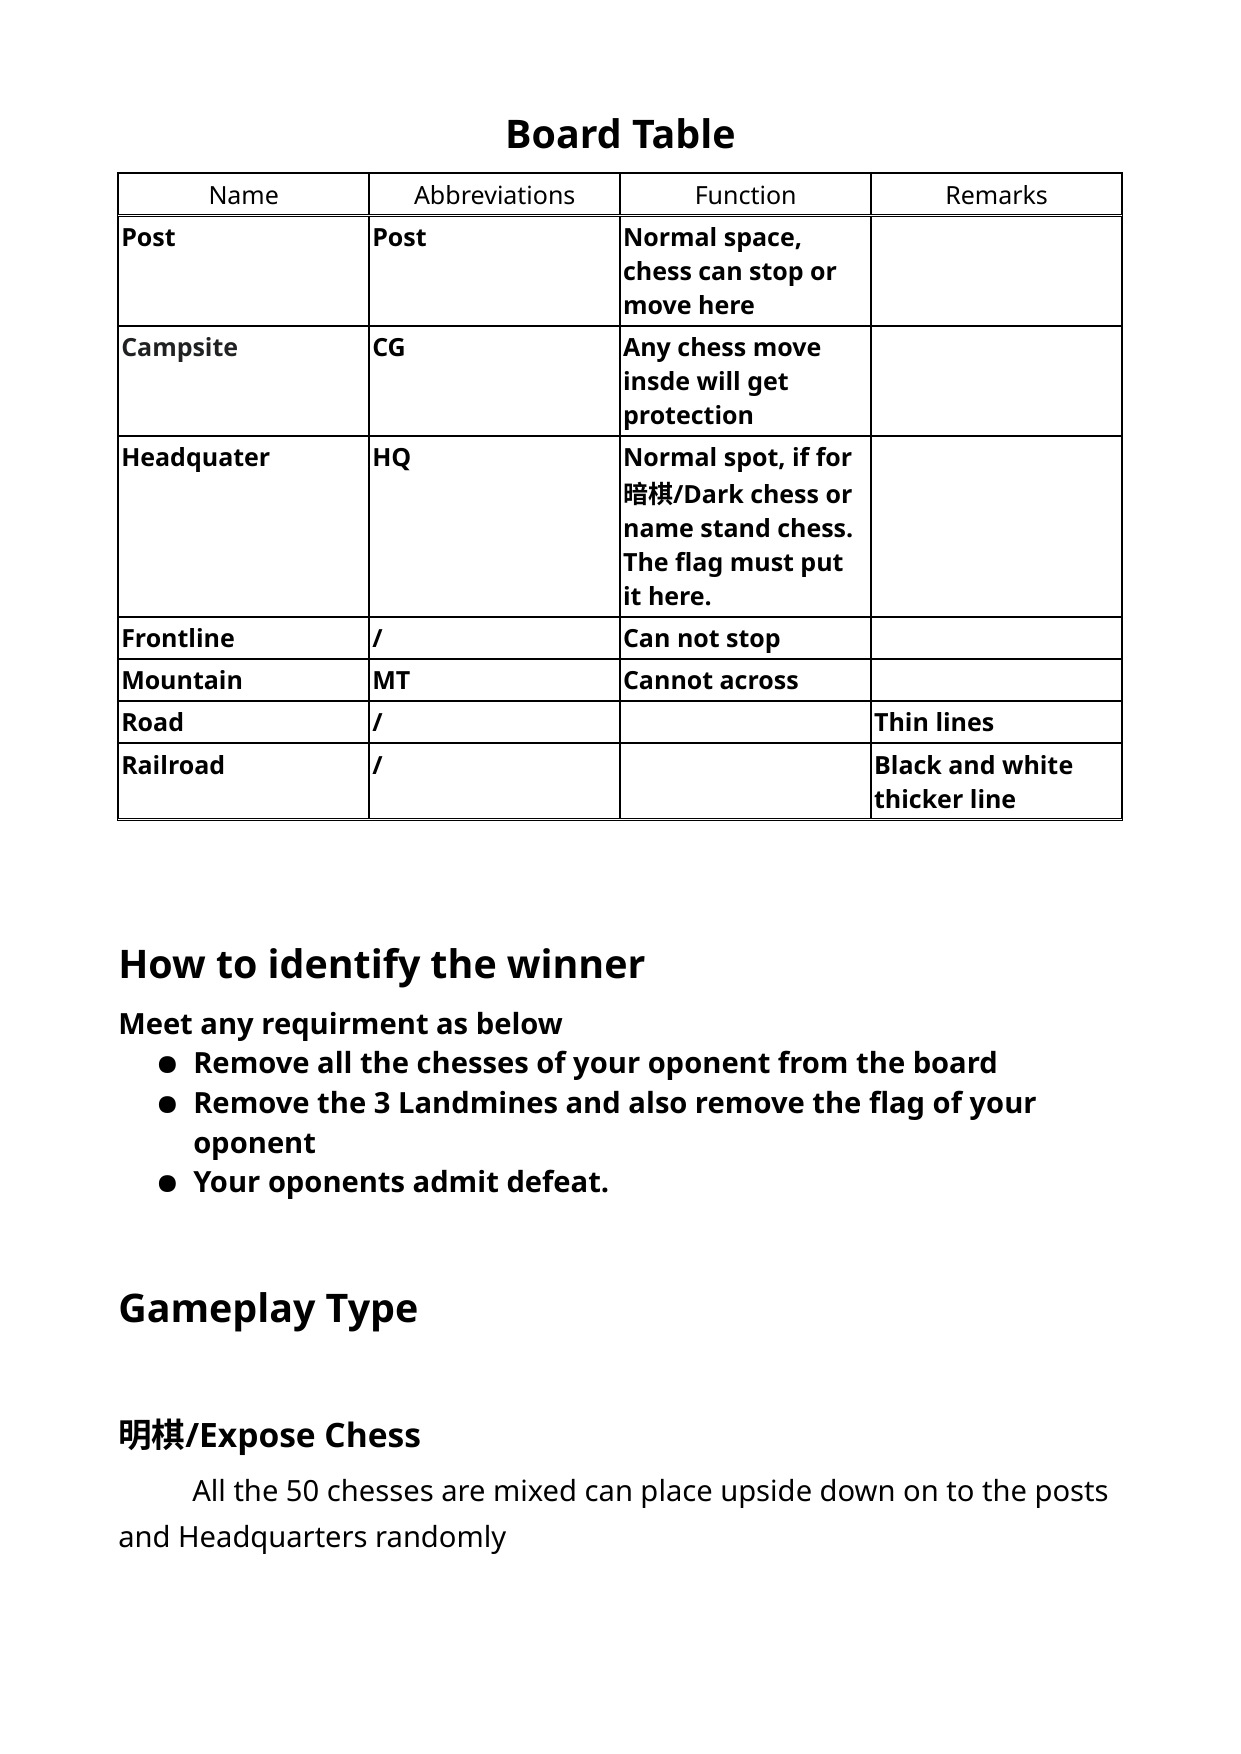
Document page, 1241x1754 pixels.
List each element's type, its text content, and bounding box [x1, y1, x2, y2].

table_cell Cannot across [621, 660, 870, 700]
table_cell / [370, 744, 619, 818]
list Remove the 3 Landmines and also remove the flag of your oponent [156, 1082, 1122, 1162]
table_cell Campsite [119, 327, 368, 435]
table_cell Any chess move insde will get protection [621, 327, 870, 435]
table_header Remarks [872, 174, 1121, 214]
table_header Name [119, 174, 368, 214]
text Gameplay Type [118, 1281, 1122, 1334]
table_cell Railroad [119, 744, 368, 818]
list Your oponents admit defeat. [156, 1162, 1122, 1201]
table_cell [621, 702, 870, 742]
table_header Abbreviations [370, 174, 619, 214]
subtitle How to identify the winner [118, 937, 1122, 990]
table_cell Frontline [119, 618, 368, 658]
table_header Function [621, 174, 870, 214]
list Remove all the chesses of your oponent from the board [156, 1043, 1122, 1082]
table_cell [872, 327, 1121, 435]
table_cell / [370, 702, 619, 742]
table_cell MT [370, 660, 619, 700]
table_cell Black and white thicker line [872, 744, 1121, 818]
table_cell Mountain [119, 660, 368, 700]
table_cell Post [370, 217, 619, 324]
subtitle 明棋/Expose Chess [118, 1409, 1122, 1458]
table_cell Normal space, chess can stop or move here [621, 217, 870, 324]
table_cell HQ [370, 437, 619, 616]
subtitle Board Table [118, 106, 1122, 159]
table_cell Can not stop [621, 618, 870, 658]
table_cell Post [119, 217, 368, 324]
table_cell Thin lines [872, 702, 1121, 742]
text Meet any requirment as below [118, 1003, 1122, 1043]
table_cell [621, 744, 870, 818]
table_cell CG [370, 327, 619, 435]
table_cell [872, 437, 1121, 616]
table_cell [872, 660, 1121, 700]
table_cell Headquater [119, 437, 368, 616]
table_cell / [370, 618, 619, 658]
text All the 50 chesses are mixed can place upside down on to the posts and Headquarters randomly [118, 1470, 1122, 1556]
table_cell [872, 217, 1121, 324]
table_cell Road [119, 702, 368, 742]
table_cell Normal spot, if for 暗棋/Dark chess or name stand chess. The flag must put it here. [621, 437, 870, 616]
table_cell [872, 618, 1121, 658]
